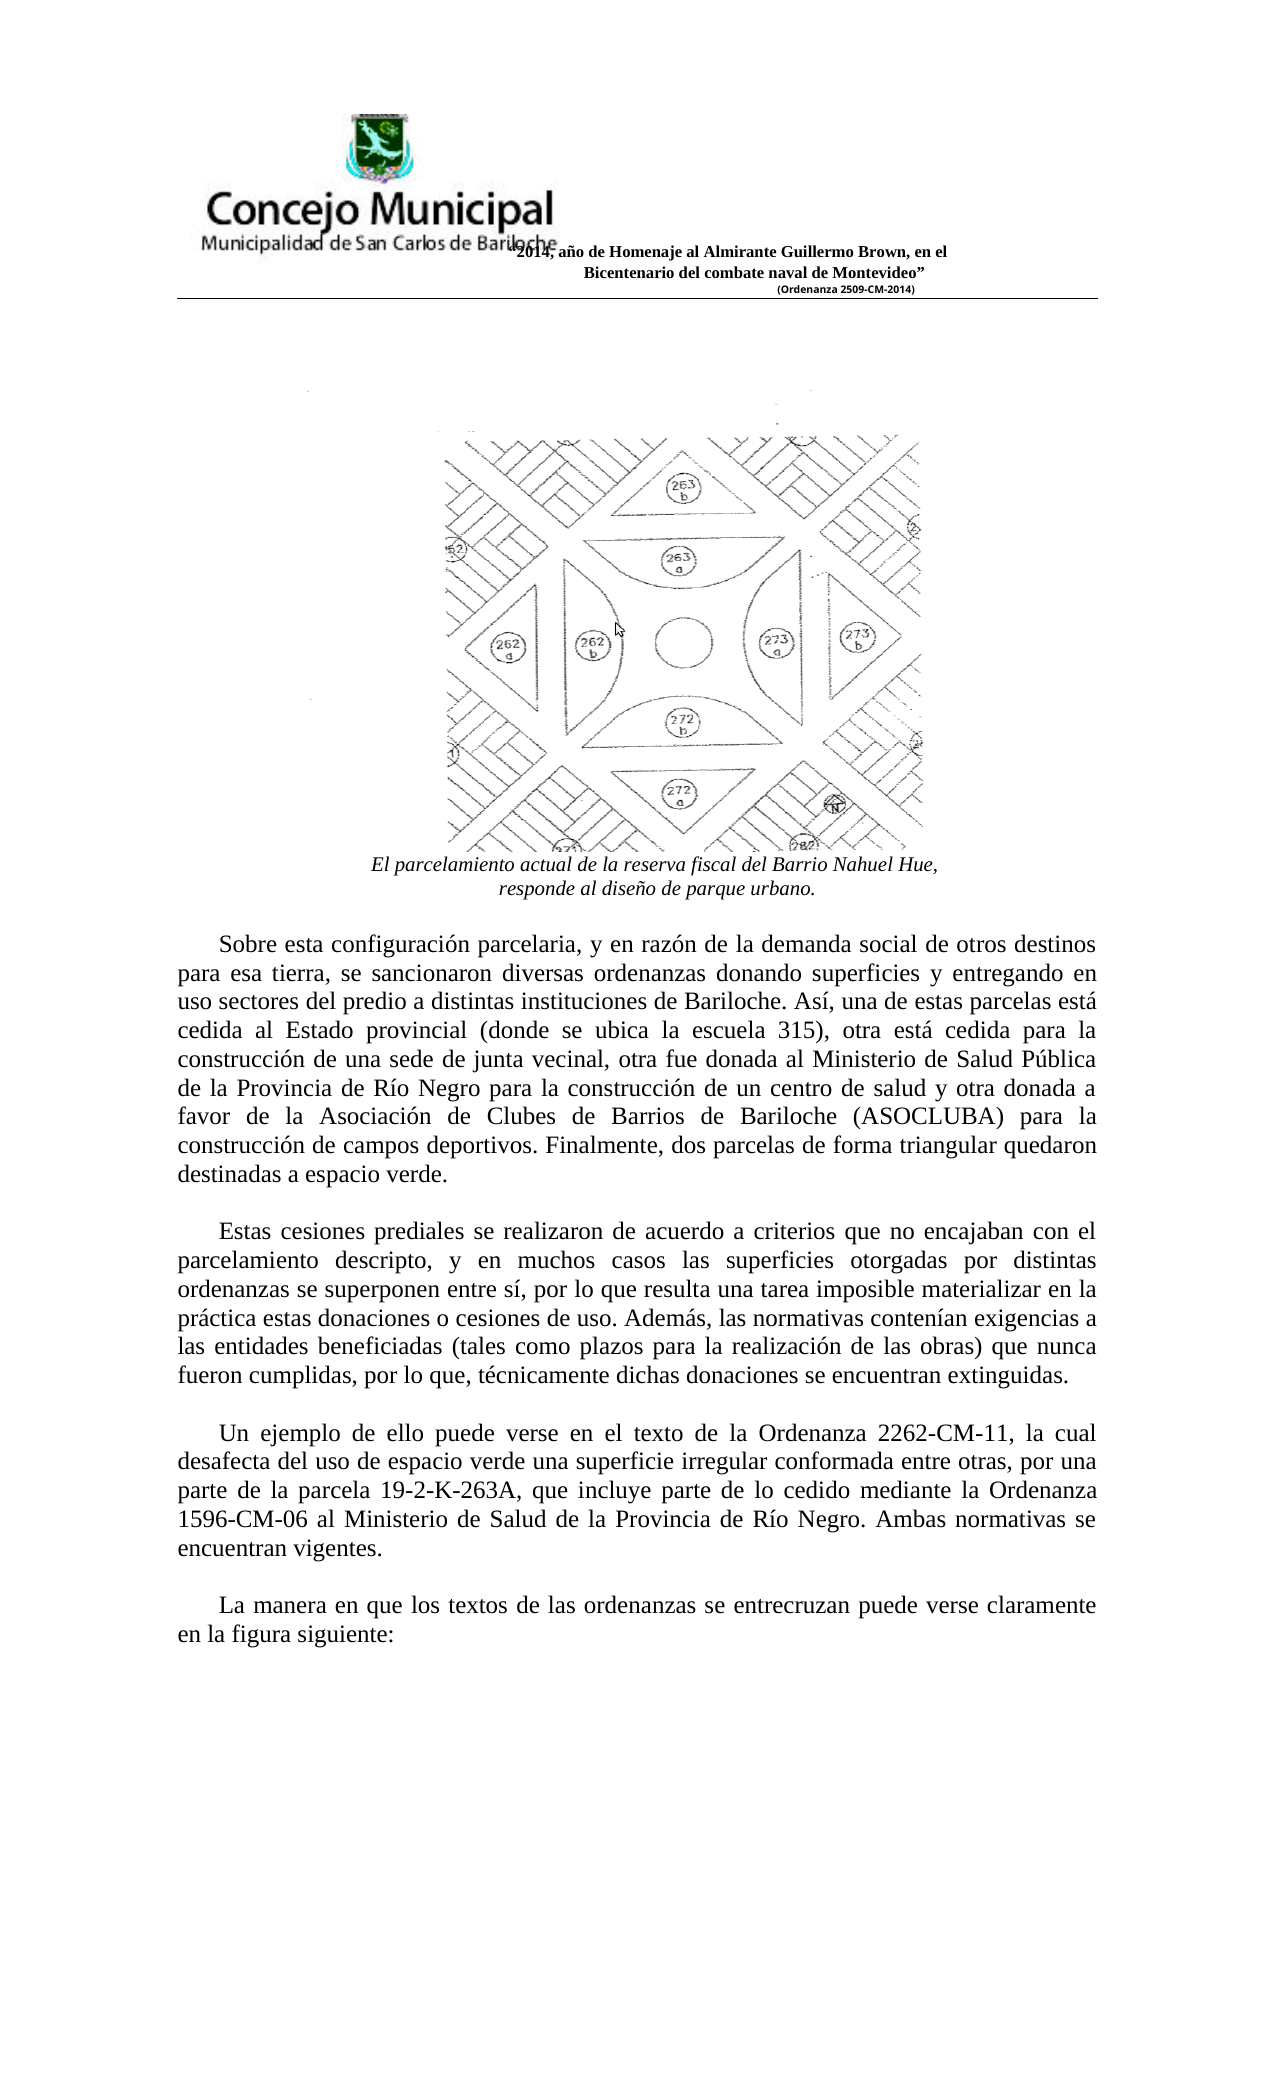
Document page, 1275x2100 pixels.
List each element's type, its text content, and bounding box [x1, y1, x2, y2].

text La manera en que los textos de las ordenanzas se entrecruzan puede verse claramente en la figura siguiente: [177, 1590, 1098, 1648]
picture [230, 382, 1034, 852]
text Sobre esta configuración parcelaria, y en razón de la demanda social de otros destinos para esa tierra, se sancionaron diversas ordenanzas donando superficies y entregando en uso sectores del predio a distintas instituciones de Bariloche. Así, una de estas parcelas está cedida al Estado provincial (donde se ubica la escuela 315), otra está cedida para la construcción de una sede de junta vecinal, otra fue donada al Ministerio de Salud Pública de la Provincia de Río Negro para la construcción de un centro de salud y otra donada a favor de la Asociación de Clubes de Barrios de Bariloche (ASOCLUBA) para la construcción de campos deportivos. Finalmente, dos parcelas de forma triangular quedaron destinadas a espacio verde. [177, 929, 1098, 1188]
text Estas cesiones prediales se realizaron de acuerdo a criterios que no encajaban con el parcelamiento descripto, y en muchos casos las superficies otorgadas por distintas ordenanzas se superponen entre sí, por lo que resulta una tarea imposible materializar en la práctica estas donaciones o cesiones de uso. Además, las normativas contenían exigencias a las entidades beneficiadas (tales como plazos para la realización de las obras) que nunca fueron cumplidas, por lo que, técnicamente dichas donaciones se encuentran extinguidas. [177, 1216, 1098, 1389]
text Un ejemplo de ello puede verse en el texto de la Ordenanza 2262-CM-11, la cual desafecta del uso de espacio verde una superficie irregular conformada entre otras, por una parte de la parcela 19-2-K-263A, que incluye parte de lo cedido mediante la Ordenanza 1596-CM-06 al Ministerio de Salud de la Provincia de Río Negro. Ambas normativas se encuentran vigentes. [177, 1418, 1098, 1561]
text responde al diseño de parque urbano. [177, 876, 1098, 900]
text El parcelamiento actual de la reserva fiscal del Barrio Nahuel Hue, [177, 376, 1098, 876]
picture [177, 114, 589, 264]
